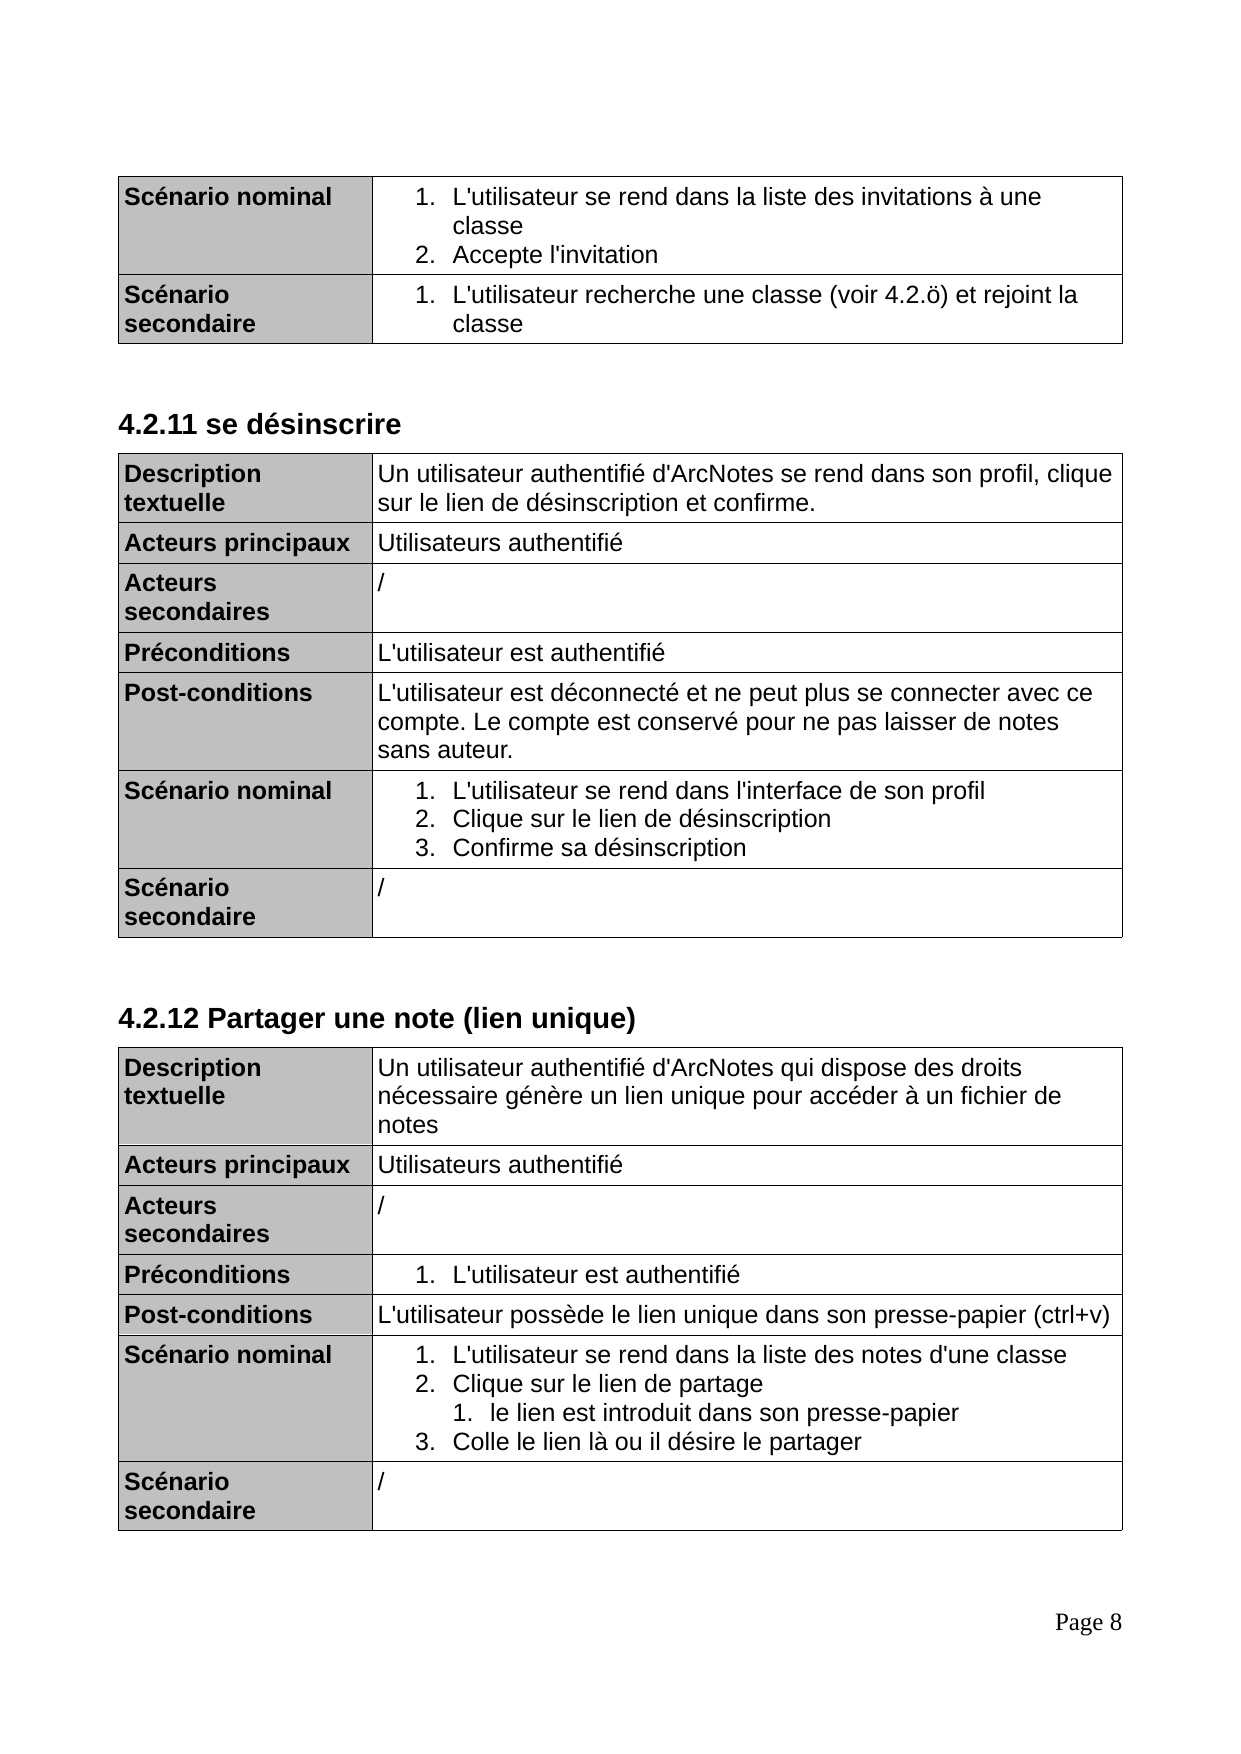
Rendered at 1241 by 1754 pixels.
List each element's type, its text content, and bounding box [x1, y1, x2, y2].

table_cell L'utilisateur est déconnecté et ne peut plus se connecter avec ce compte. Le compte est conservé pour ne pas laisser de notes sans auteur. [373, 673, 1122, 770]
table_header Un utilisateur authentifié d'ArcNotes se rend dans son profil, clique sur le lien de désinscription et confirme. [373, 454, 1122, 522]
table_cell Scénario nominal [119, 177, 372, 274]
table_cell L'utilisateur se rend dans l'interface de son profil Clique sur le lien de désinscription Confirme sa désinscription [373, 771, 1122, 868]
table_cell Utilisateurs authentifié [373, 523, 1122, 563]
table_cell Scénario secondaire [119, 1462, 372, 1530]
table_cell L'utilisateur est authentifié [373, 633, 1122, 672]
subtitle 4.2.12 Partager une note (lien unique) [118, 1001, 1122, 1034]
table_cell L'utilisateur est authentifié [373, 1255, 1122, 1294]
table_cell L'utilisateur recherche une classe (voir 4.2.ö) et rejoint la classe [373, 275, 1122, 343]
subtitle 4.2.11 se désinscrire [118, 407, 1122, 441]
table_cell L'utilisateur se rend dans la liste des invitations à une classe Accepte l'invitation [373, 177, 1122, 274]
table_cell / [373, 1462, 1122, 1530]
table_header Description textuelle [119, 454, 372, 522]
table_cell Acteurs secondaires [119, 1186, 372, 1254]
table_cell Acteurs principaux [119, 523, 372, 563]
table_cell Post-conditions [119, 673, 372, 770]
table_cell Préconditions [119, 633, 372, 672]
table_cell L'utilisateur possède le lien unique dans son presse-papier (ctrl+v) [373, 1295, 1122, 1334]
table_cell Acteurs secondaires [119, 564, 372, 632]
table_cell Préconditions [119, 1255, 372, 1294]
table_cell / [373, 564, 1122, 632]
table_cell / [373, 869, 1122, 937]
table_cell Scénario secondaire [119, 275, 372, 343]
table_header Un utilisateur authentifié d'ArcNotes qui dispose des droits nécessaire génère un lien unique pour accéder à un fichier de notes [373, 1048, 1122, 1144]
table_cell Acteurs principaux [119, 1146, 372, 1185]
table_cell Scénario nominal [119, 771, 372, 868]
table_cell L'utilisateur se rend dans la liste des notes d'une classe Clique sur le lien de partage le lien est introduit dans son presse-papier Colle le lien là ou il désire le partager [373, 1336, 1122, 1461]
table_header Description textuelle [119, 1048, 372, 1144]
table_cell Utilisateurs authentifié [373, 1146, 1122, 1185]
table_cell Scénario secondaire [119, 869, 372, 937]
table_cell / [373, 1186, 1122, 1254]
table_cell Post-conditions [119, 1295, 372, 1334]
table_cell Scénario nominal [119, 1336, 372, 1461]
